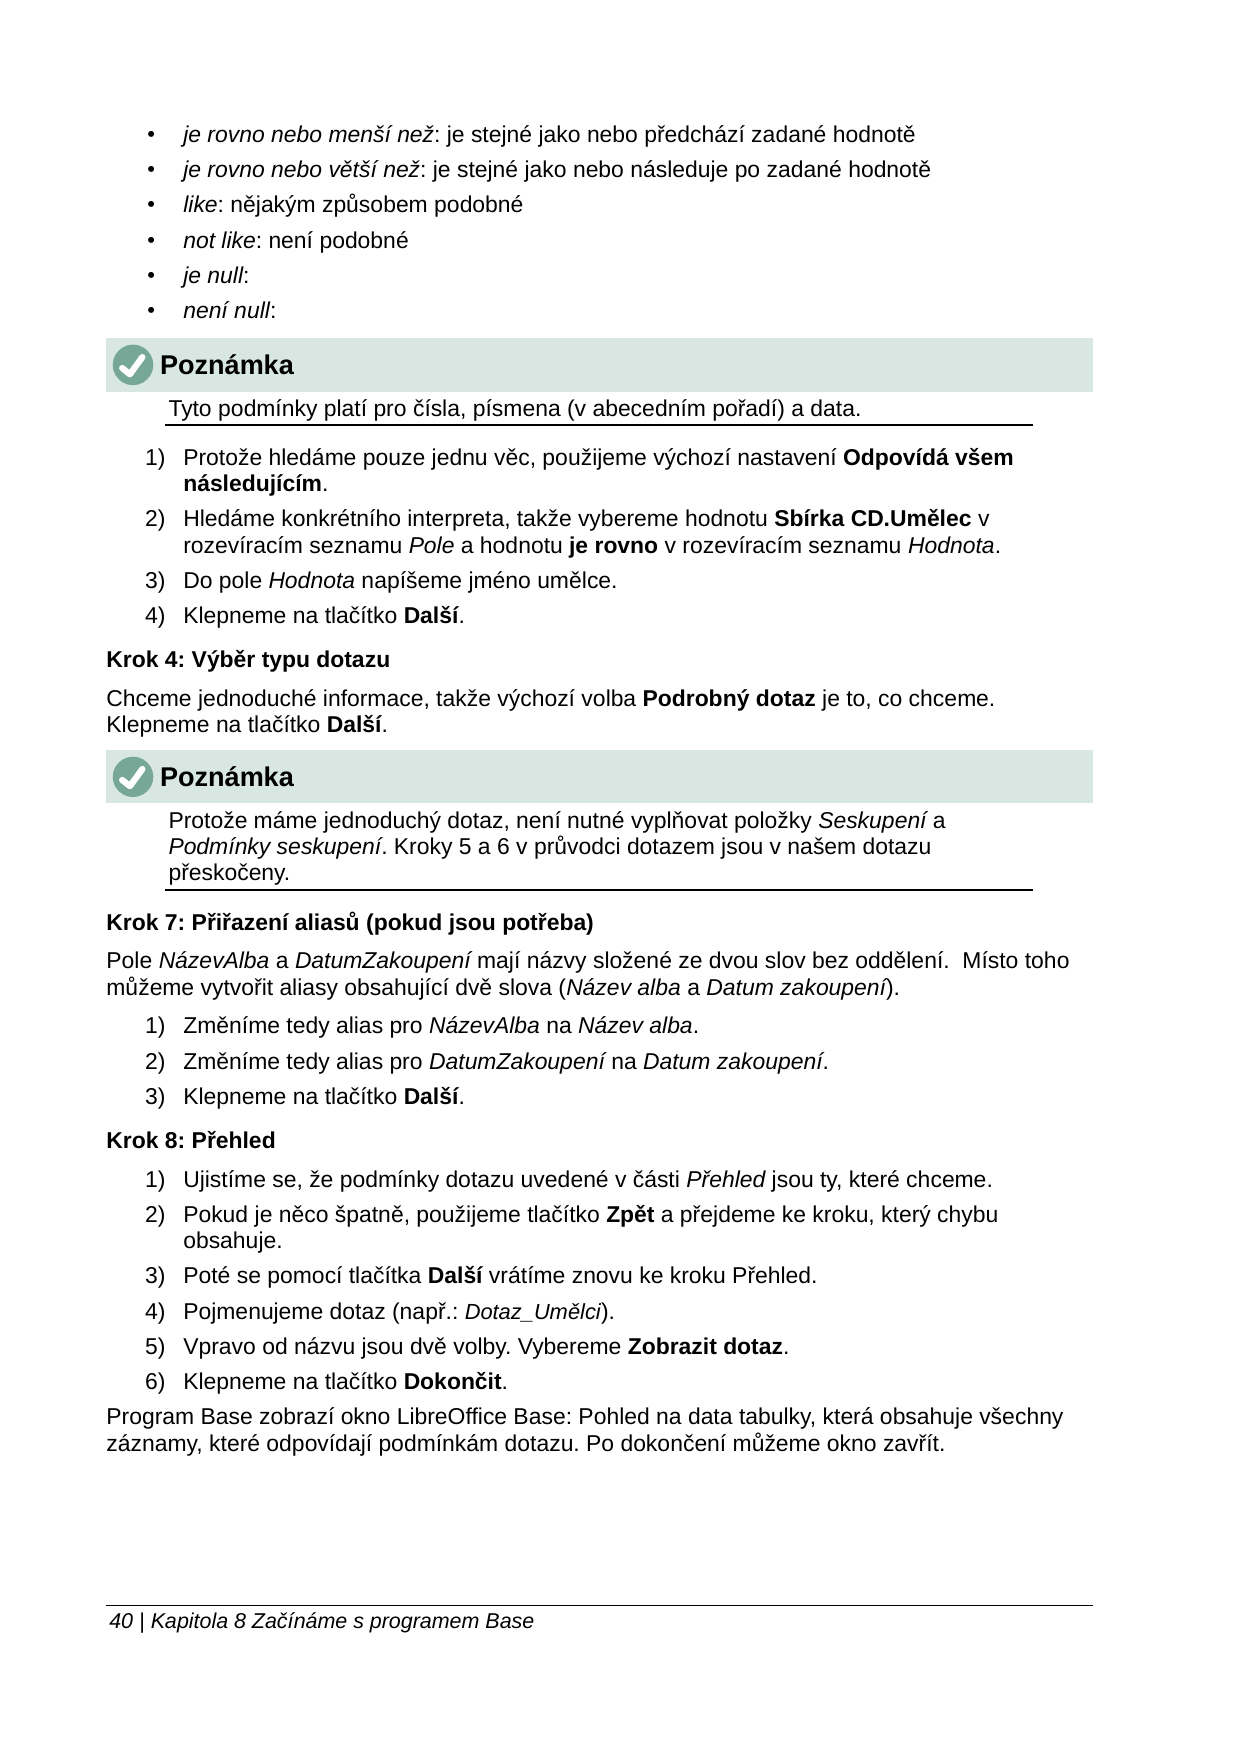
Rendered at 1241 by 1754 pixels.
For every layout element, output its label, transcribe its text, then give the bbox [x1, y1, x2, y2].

text Krok 4: Výběr typu dotazu [106, 646, 1093, 672]
subtitle Poznámka [106, 750, 1093, 803]
text Chceme jednoduché informace, takže výchozí volba Podrobný dotaz je to, co chceme. Klepneme na tlačítko Další. [106, 685, 1093, 738]
list je null: [144, 259, 1093, 288]
list Klepneme na tlačítko Další. [165, 1083, 1093, 1109]
list Změníme tedy alias pro DatumZakoupení na Datum zakoupení. [165, 1048, 1093, 1074]
list Klepneme na tlačítko Dokončit. [165, 1368, 1093, 1394]
text Tyto podmínky platí pro čísla, písmena (v abecedním pořadí) a data. [165, 392, 1033, 424]
list Ujistíme se, že podmínky dotazu uvedené v části Přehled jsou ty, které chceme. [165, 1166, 1093, 1192]
text Krok 8: Přehled [106, 1127, 1093, 1153]
subtitle Poznámka [106, 338, 1093, 392]
text Protože máme jednoduchý dotaz, není nutné vyplňovat položky Seskupení a Podmínky seskupení. Kroky 5 a 6 v průvodci dotazem jsou v našem dotazu přeskočeny. [165, 803, 1033, 889]
list Pokud je něco špatně, použijeme tlačítko Zpět a přejdeme ke kroku, který chybu obsahuje. [165, 1201, 1093, 1253]
list Do pole Hodnota napíšeme jméno umělce. [165, 567, 1093, 593]
list je rovno nebo větší než: je stejné jako nebo následuje po zadané hodnotě [144, 153, 1093, 183]
list Vpravo od názvu jsou dvě volby. Vybereme Zobrazit dotaz. [165, 1333, 1093, 1359]
text Krok 7: Přiřazení aliasů (pokud jsou potřeba) [106, 908, 1093, 935]
list Změníme tedy alias pro NázevAlba na Název alba. [165, 1012, 1093, 1039]
list Pojmenujeme dotaz (např.: Dotaz_Umělci). [165, 1298, 1093, 1324]
list není null: [144, 294, 1093, 326]
list Protože hledáme pouze jednu věc, použijeme výchozí nastavení Odpovídá všem následujícím. [165, 444, 1093, 496]
list Klepneme na tlačítko Další. [165, 602, 1093, 628]
list je rovno nebo menší než: je stejné jako nebo předchází zadané hodnotě [144, 118, 1093, 147]
list like: nějakým způsobem podobné [144, 188, 1093, 218]
list Poté se pomocí tlačítka Další vrátíme znovu ke kroku Přehled. [165, 1262, 1093, 1289]
list not like: není podobné [144, 224, 1093, 253]
list Pole NázevAlba a DatumZakoupení mají názvy složené ze dvou slov bez oddělení. Místo toho můžeme vytvořit aliasy obsahující dvě slova (Název alba a Datum zakoupení). [106, 947, 1093, 1000]
text Program Base zobrazí okno LibreOffice Base: Pohled na data tabulky, která obsahuje všechny záznamy, které odpovídají podmínkám dotazu. Po dokončení můžeme okno zavřít. [106, 1403, 1093, 1456]
list Hledáme konkrétního interpreta, takže vybereme hodnotu Sbírka CD.Umělec v rozevíracím seznamu Pole a hodnotu je rovno v rozevíracím seznamu Hodnota. [165, 505, 1093, 558]
